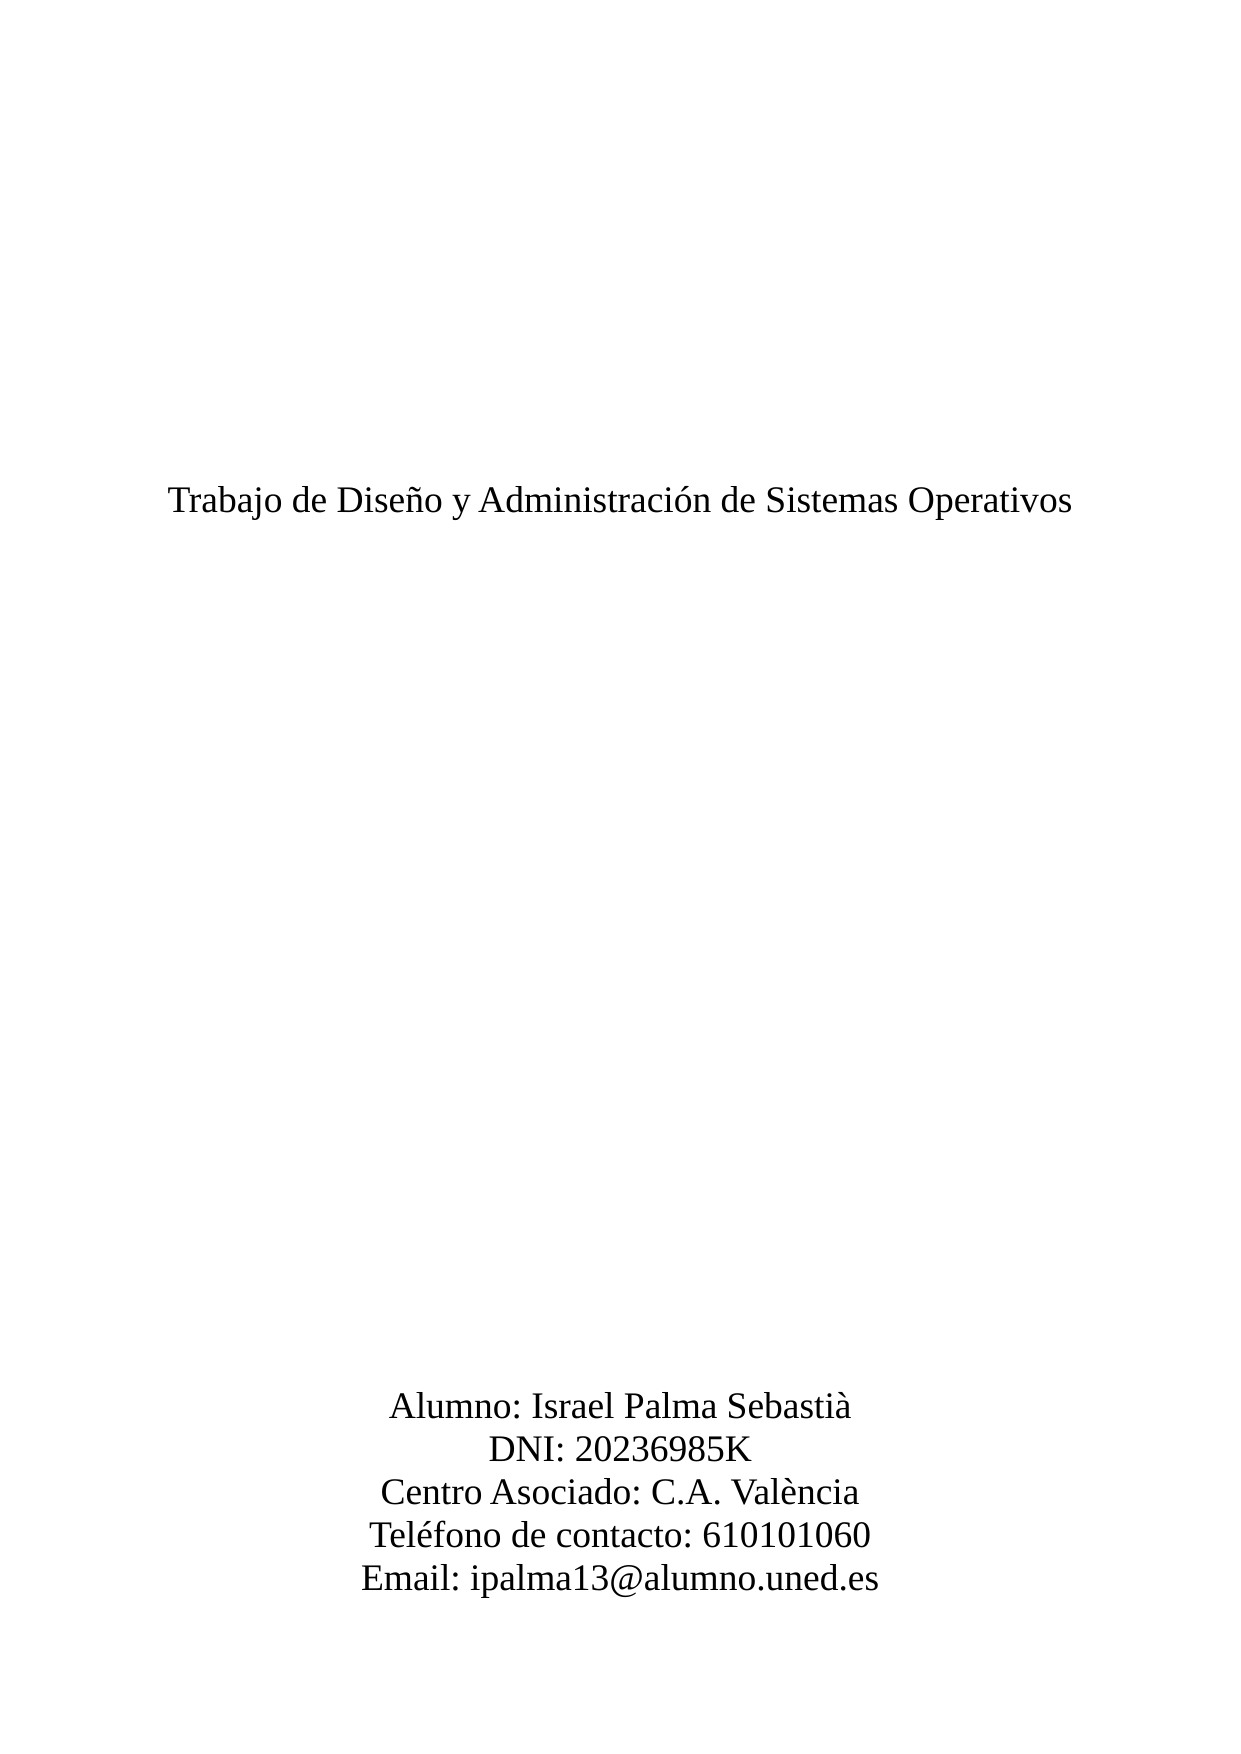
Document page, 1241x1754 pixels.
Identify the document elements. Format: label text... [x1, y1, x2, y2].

text Centro Asociado: C.A. València [118, 1469, 1122, 1512]
text DNI: 20236985K [118, 1426, 1122, 1469]
text Teléfono de contacto: 610101060 [118, 1512, 1122, 1556]
text Alumno: Israel Palma Sebastià [118, 1383, 1122, 1426]
text Trabajo de Diseño y Administración de Sistemas Operativos [118, 477, 1122, 521]
text Email: ipalma13@alumno.uned.es [118, 1556, 1122, 1599]
